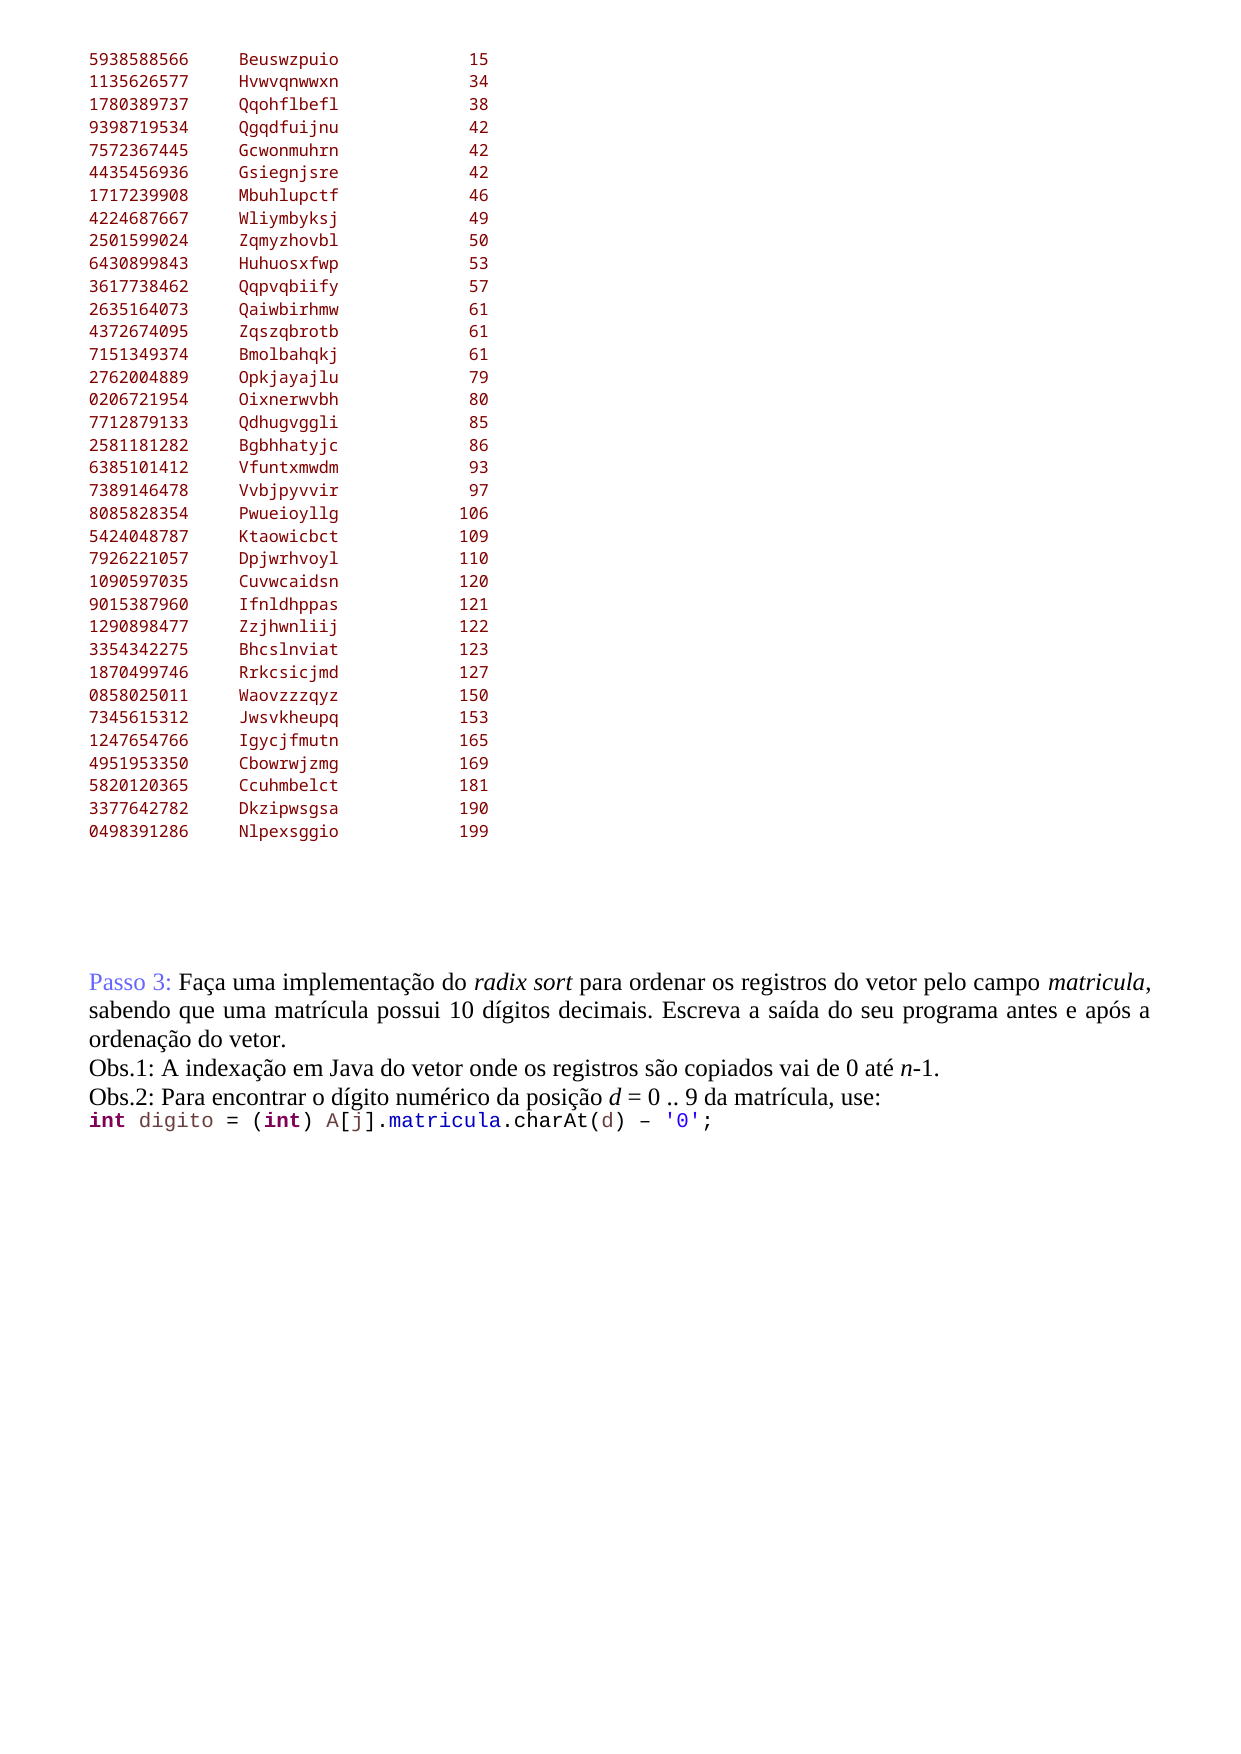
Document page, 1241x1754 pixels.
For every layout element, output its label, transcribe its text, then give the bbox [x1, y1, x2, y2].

text 7712879133 Qdhugvggli 85 [89, 411, 1152, 433]
text 5820120365 Ccuhmbelct 181 [89, 774, 1152, 797]
text 7926221057 Dpjwrhvoyl 110 [89, 547, 1152, 569]
text 2635164073 Qaiwbirhmw 61 [89, 297, 1152, 320]
text 5424048787 Ktaowicbct 109 [89, 524, 1152, 547]
text 1135626577 Hvwvqnwwxn 34 [89, 70, 1152, 93]
text 9398719534 Qgqdfuijnu 42 [89, 115, 1152, 138]
text 1090597035 Cuvwcaidsn 120 [89, 569, 1152, 592]
text Obs.1: A indexação em Java do vetor onde os registros são copiados vai de 0 até n-1. [89, 1053, 1152, 1082]
text 7151349374 Bmolbahqkj 61 [89, 342, 1152, 365]
text 1290898477 Zzjhwnliij 122 [89, 615, 1152, 638]
text 4372674095 Zqszqbrotb 61 [89, 320, 1152, 342]
text 7389146478 Vvbjpyvvir 97 [89, 479, 1152, 501]
text 7345615312 Jwsvkheupq 153 [89, 706, 1152, 728]
text 8085828354 Pwueioyllg 106 [89, 501, 1152, 524]
text 1717239908 Mbuhlupctf 46 [89, 183, 1152, 206]
text Obs.2: Para encontrar o dígito numérico da posição d = 0 .. 9 da matrícula, use: [89, 1082, 1152, 1110]
text Passo 3: Faça uma implementação do radix sort para ordenar os registros do vetor pelo campo matricula, sabendo que uma matrícula possui 10 dígitos decimais. Escreva a saída do seu programa antes e após a ordenação do vetor. [89, 967, 1152, 1053]
text 1247654766 Igycjfmutn 165 [89, 728, 1152, 751]
text 1780389737 Qqohflbefl 38 [89, 93, 1152, 115]
text 7572367445 Gcwonmuhrn 42 [89, 138, 1152, 161]
text 3377642782 Dkzipwsgsa 190 [89, 797, 1152, 819]
text 1870499746 Rrkcsicjmd 127 [89, 660, 1152, 683]
text 2762004889 Opkjayajlu 79 [89, 365, 1152, 388]
text 5938588566 Beuswzpuio 15 [89, 47, 1152, 70]
text 0858025011 Waovzzzqyz 150 [89, 683, 1152, 706]
text 2501599024 Zqmyzhovbl 50 [89, 229, 1152, 252]
text 4224687667 Wliymbyksj 49 [89, 206, 1152, 229]
text 4435456936 Gsiegnjsre 42 [89, 161, 1152, 183]
text int digito = (int) A[j].matricula.charAt(d) – '0'; [89, 1110, 1152, 1134]
text 3354342275 Bhcslnviat 123 [89, 638, 1152, 660]
text 9015387960 Ifnldhppas 121 [89, 592, 1152, 615]
text 6430899843 Huhuosxfwp 53 [89, 252, 1152, 274]
text 4951953350 Cbowrwjzmg 169 [89, 751, 1152, 774]
text 0498391286 Nlpexsggio 199 [89, 819, 1152, 842]
text 3617738462 Qqpvqbiify 57 [89, 274, 1152, 297]
text 6385101412 Vfuntxmwdm 93 [89, 456, 1152, 479]
text 0206721954 Oixnerwvbh 80 [89, 388, 1152, 411]
text 2581181282 Bgbhhatyjc 86 [89, 433, 1152, 456]
